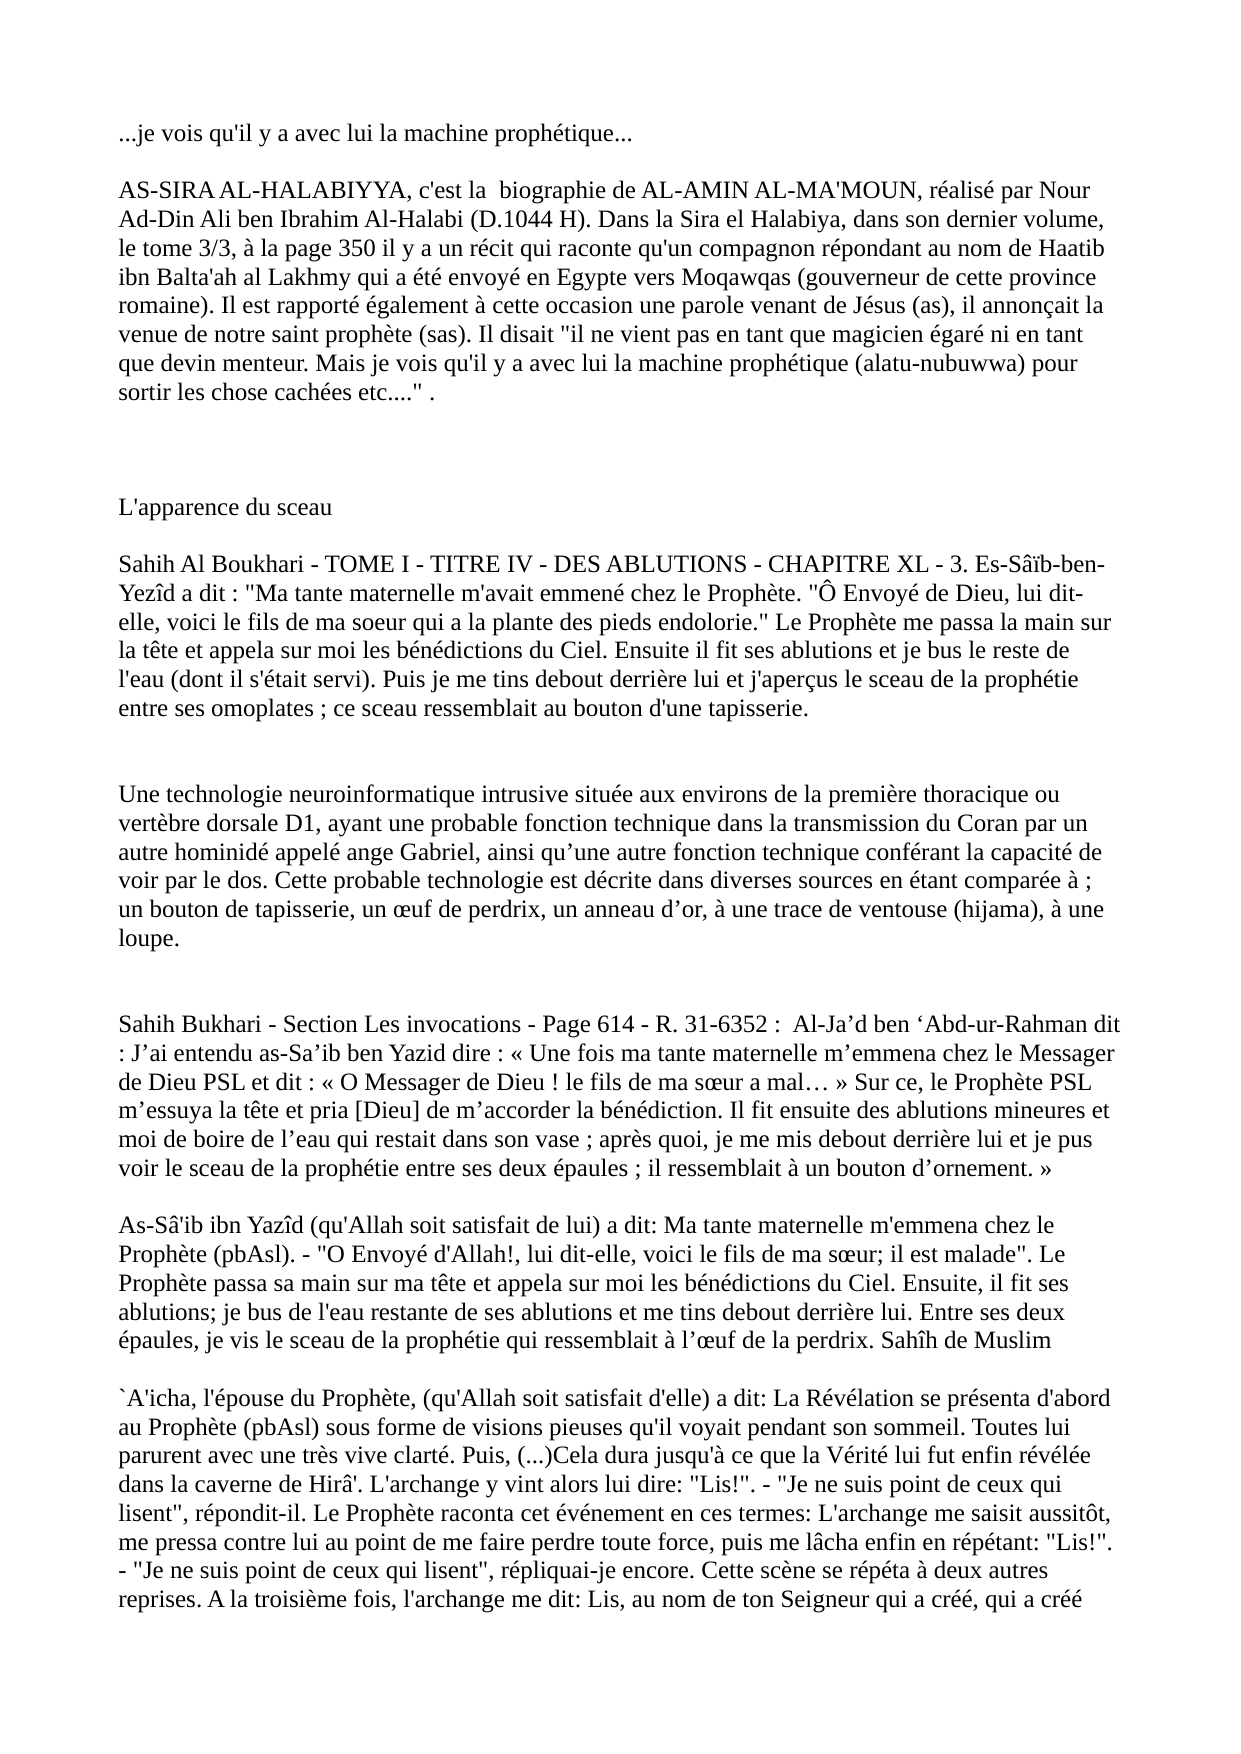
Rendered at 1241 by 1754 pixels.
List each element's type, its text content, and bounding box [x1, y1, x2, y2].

text As-Sâ'ib ibn Yazîd (qu'Allah soit satisfait de lui) a dit: Ma tante maternelle m'emmena chez le Prophète (pbAsl). - "O Envoyé d'Allah!, lui dit-elle, voici le fils de ma sœur; il est malade". Le Prophète passa sa main sur ma tête et appela sur moi les bénédictions du Ciel. Ensuite, il fit ses ablutions; je bus de l'eau restante de ses ablutions et me tins debout derrière lui. Entre ses deux épaules, je vis le sceau de la prophétie qui ressemblait à l’œuf de la perdrix. Sahîh de Muslim [118, 1211, 1122, 1354]
text AS-SIRA AL-HALABIYYA, c'est la biographie de AL-AMIN AL-MA'MOUN, réalisé par Nour Ad-Din Ali ben Ibrahim Al-Halabi (D.1044 H). Dans la Sira el Halabiya, dans son dernier volume, le tome 3/3, à la page 350 il y a un récit qui raconte qu'un compagnon répondant au nom de Haatib ibn Balta'ah al Lakhmy qui a été envoyé en Egypte vers Moqawqas (gouverneur de cette province romaine). Il est rapporté également à cette occasion une parole venant de Jésus (as), il annonçait la venue de notre saint prophète (sas). Il disait "il ne vient pas en tant que magicien égaré ni en tant que devin menteur. Mais je vois qu'il y a avec lui la machine prophétique (alatu-nubuwwa) pour sortir les chose cachées etc...." . [118, 176, 1122, 406]
text Sahih Bukhari - Section Les invocations - Page 614 - R. 31-6352 : Al-Ja’d ben ‘Abd-ur-Rahman dit : J’ai entendu as-Sa’ib ben Yazid dire : « Une fois ma tante maternelle m’emmena chez le Messager de Dieu PSL et dit : « O Messager de Dieu ! le fils de ma sœur a mal… » Sur ce, le Prophète PSL m’essuya la tête et pria [Dieu] de m’accorder la bénédiction. Il fit ensuite des ablutions mineures et moi de boire de l’eau qui restait dans son vase ; après quoi, je me mis debout derrière lui et je pus voir le sceau de la prophétie entre ses deux épaules ; il ressemblait à un bouton d’ornement. » [118, 1009, 1122, 1182]
text ...je vois qu'il y a avec lui la machine prophétique... [118, 118, 1122, 147]
text Une technologie neuroinformatique intrusive située aux environs de la première thoracique ou vertèbre dorsale D1, ayant une probable fonction technique dans la transmission du Coran par un autre hominidé appelé ange Gabriel, ainsi qu’une autre fonction technique conférant la capacité de voir par le dos. Cette probable technologie est décrite dans diverses sources en étant comparée à ; un bouton de tapisserie, un œuf de perdrix, un anneau d’or, à une trace de ventouse (hijama), à une loupe. [118, 779, 1122, 952]
text L'apparence du sceau [118, 492, 1122, 521]
text Sahih Al Boukhari - TOME I - TITRE IV - DES ABLUTIONS - CHAPITRE XL - 3. Es-Sâïb-ben-Yezîd a dit : "Ma tante maternelle m'avait emmené chez le Prophète. "Ô Envoyé de Dieu, lui dit-elle, voici le fils de ma soeur qui a la plante des pieds endolorie." Le Prophète me passa la main sur la tête et appela sur moi les bénédictions du Ciel. Ensuite il fit ses ablutions et je bus le reste de l'eau (dont il s'était servi). Puis je me tins debout derrière lui et j'aperçus le sceau de la prophétie entre ses omoplates ; ce sceau ressemblait au bouton d'une tapisserie. [118, 549, 1122, 722]
text `A'icha, l'épouse du Prophète, (qu'Allah soit satisfait d'elle) a dit: La Révélation se présenta d'abord au Prophète (pbAsl) sous forme de visions pieuses qu'il voyait pendant son sommeil. Toutes lui parurent avec une très vive clarté. Puis, (...)Cela dura jusqu'à ce que la Vérité lui fut enfin révélée dans la caverne de Hirâ'. L'archange y vint alors lui dire: "Lis!". - "Je ne suis point de ceux qui lisent", répondit-il. Le Prophète raconta cet événement en ces termes: L'archange me saisit aussitôt, me pressa contre lui au point de me faire perdre toute force, puis me lâcha enfin en répétant: "Lis!". - "Je ne suis point de ceux qui lisent", répliquai-je encore. Cette scène se répéta à deux autres reprises. A la troisième fois, l'archange me dit: Lis, au nom de ton Seigneur qui a créé, qui a créé [118, 1383, 1122, 1613]
